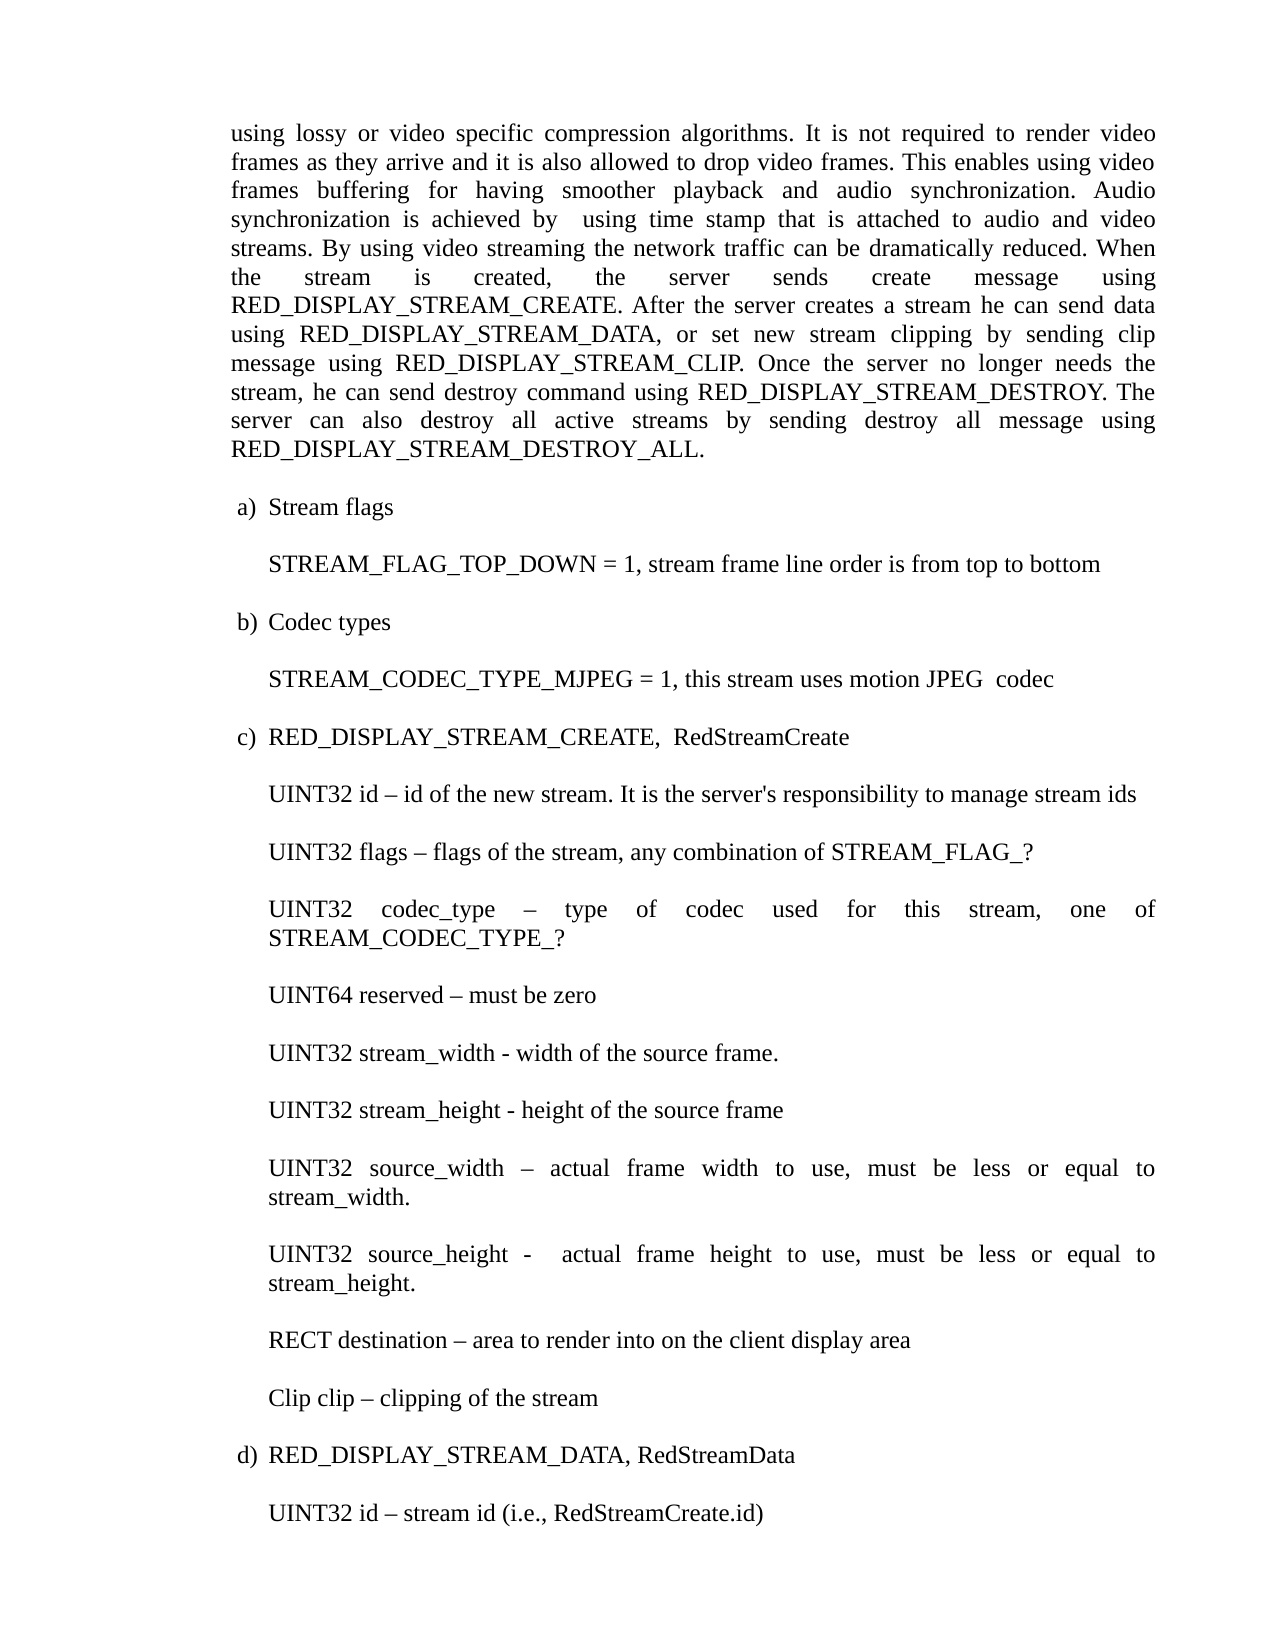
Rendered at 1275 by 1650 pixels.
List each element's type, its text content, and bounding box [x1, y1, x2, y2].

list Stream flags [231, 492, 1157, 521]
list Clip clip – clipping of the stream [231, 1383, 1157, 1412]
list UINT32 id – stream id (i.e., RedStreamCreate.id) [231, 1498, 1157, 1527]
list RED_DISPLAY_STREAM_DATA, RedStreamData [231, 1441, 1157, 1469]
list RED_DISPLAY_STREAM_CREATE, RedStreamCreate [231, 722, 1157, 751]
list UINT32 source_width – actual frame width to use, must be less or equal to stream_width. [231, 1153, 1157, 1211]
list UINT32 stream_width - width of the source frame. [231, 1038, 1157, 1067]
list STREAM_FLAG_TOP_DOWN = 1, stream frame line order is from top to bottom [231, 549, 1157, 578]
list UINT64 reserved – must be zero [231, 981, 1157, 1009]
list using lossy or video specific compression algorithms. It is not required to render video frames as they arrive and it is also allowed to drop video frames. This enables using video frames buffering for having smoother playback and audio synchronization. Audio synchronization is achieved by using time stamp that is attached to audio and video streams. By using video streaming the network traffic can be dramatically reduced. When the stream is created, the server sends create message using RED_DISPLAY_STREAM_CREATE. After the server creates a stream he can send data using RED_DISPLAY_STREAM_DATA, or set new stream clipping by sending clip message using RED_DISPLAY_STREAM_CLIP. Once the server no longer needs the stream, he can send destroy command using RED_DISPLAY_STREAM_DESTROY. The server can also destroy all active streams by sending destroy all message using RED_DISPLAY_STREAM_DESTROY_ALL. [193, 118, 1157, 463]
list UINT32 id – id of the new stream. It is the server's responsibility to manage stream ids [231, 779, 1157, 808]
list RECT destination – area to render into on the client display area [231, 1326, 1157, 1354]
list Codec types [231, 607, 1157, 636]
list UINT32 stream_height - height of the source frame [231, 1096, 1157, 1124]
list STREAM_CODEC_TYPE_MJPEG = 1, this stream uses motion JPEG codec [231, 664, 1157, 693]
list UINT32 source_height - actual frame height to use, must be less or equal to stream_height. [231, 1239, 1157, 1297]
list UINT32 codec_type – type of codec used for this stream, one of STREAM_CODEC_TYPE_? [231, 894, 1157, 952]
list UINT32 flags – flags of the stream, any combination of STREAM_FLAG_? [231, 837, 1157, 866]
